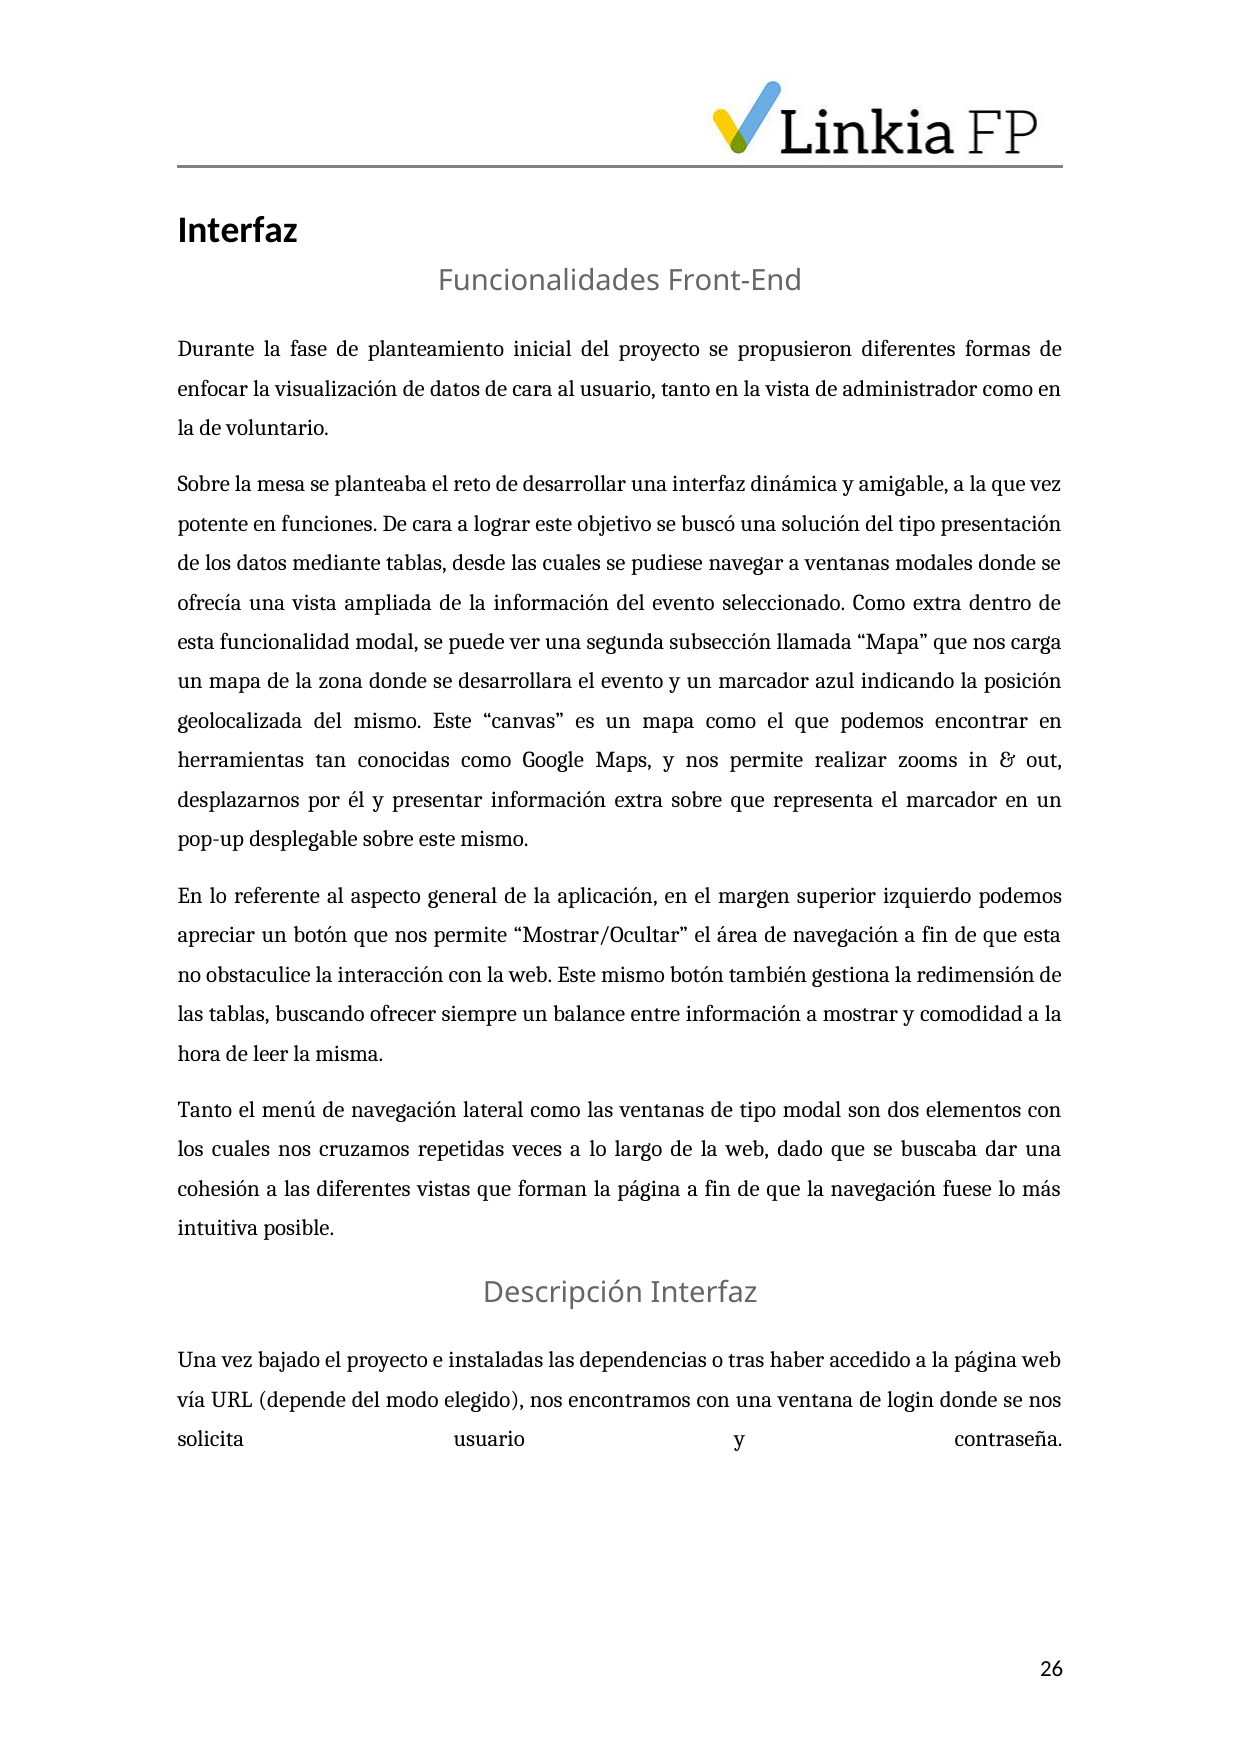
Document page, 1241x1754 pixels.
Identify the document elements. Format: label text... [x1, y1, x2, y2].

text Sobre la mesa se planteaba el reto de desarrollar una interfaz dinámica y amigable, a la que vez potente en funciones. De cara a lograr este objetivo se buscó una solución del tipo presentación de los datos mediante tablas, desde las cuales se pudiese navegar a ventanas modales donde se ofrecía una vista ampliada de la información del evento seleccionado. Como extra dentro de esta funcionalidad modal, se puede ver una segunda subsección llamada “Mapa” que nos carga un mapa de la zona donde se desarrollara el evento y un marcador azul indicando la posición geolocalizada del mismo. Este “canvas” es un mapa como el que podemos encontrar en herramientas tan conocidas como Google Maps, y nos permite realizar zooms in & out, desplazarnos por él y presentar información extra sobre que representa el marcador en un pop-up desplegable sobre este mismo. [177, 471, 1063, 853]
text En lo referente al aspecto general de la aplicación, en el margen superior izquierdo podemos apreciar un botón que nos permite “Mostrar/Ocultar” el área de navegación a fin de que esta no obstaculice la interacción con la web. Este mismo botón también gestiona la redimensión de las tablas, buscando ofrecer siempre un balance entre información a mostrar y comodidad a la hora de leer la misma. [177, 882, 1063, 1067]
text Descripción Interfaz [177, 1271, 1063, 1311]
text Una vez bajado el proyecto e instaladas las dependencias o tras haber accedido a la página web vía URL (depende del modo elegido), nos encontramos con una ventana de login donde se nos solicita usuario y contraseña. [177, 1347, 1063, 1492]
text Durante la fase de planteamiento inicial del proyecto se propusieron diferentes formas de enfocar la visualización de datos de cara al usuario, tanto en la vista de administrador como en la de voluntario. [177, 336, 1063, 441]
text Funcionalidades Front-End [177, 260, 1063, 299]
subtitle Interfaz [177, 206, 1063, 251]
text Tanto el menú de navegación lateral como las ventanas de tipo modal son dos elementos con los cuales nos cruzamos repetidas veces a lo largo de la web, dado que se buscaba dar una cohesión a las diferentes vistas que forman la página a fin de que la navegación fuese lo más intuitiva posible. [177, 1096, 1063, 1241]
